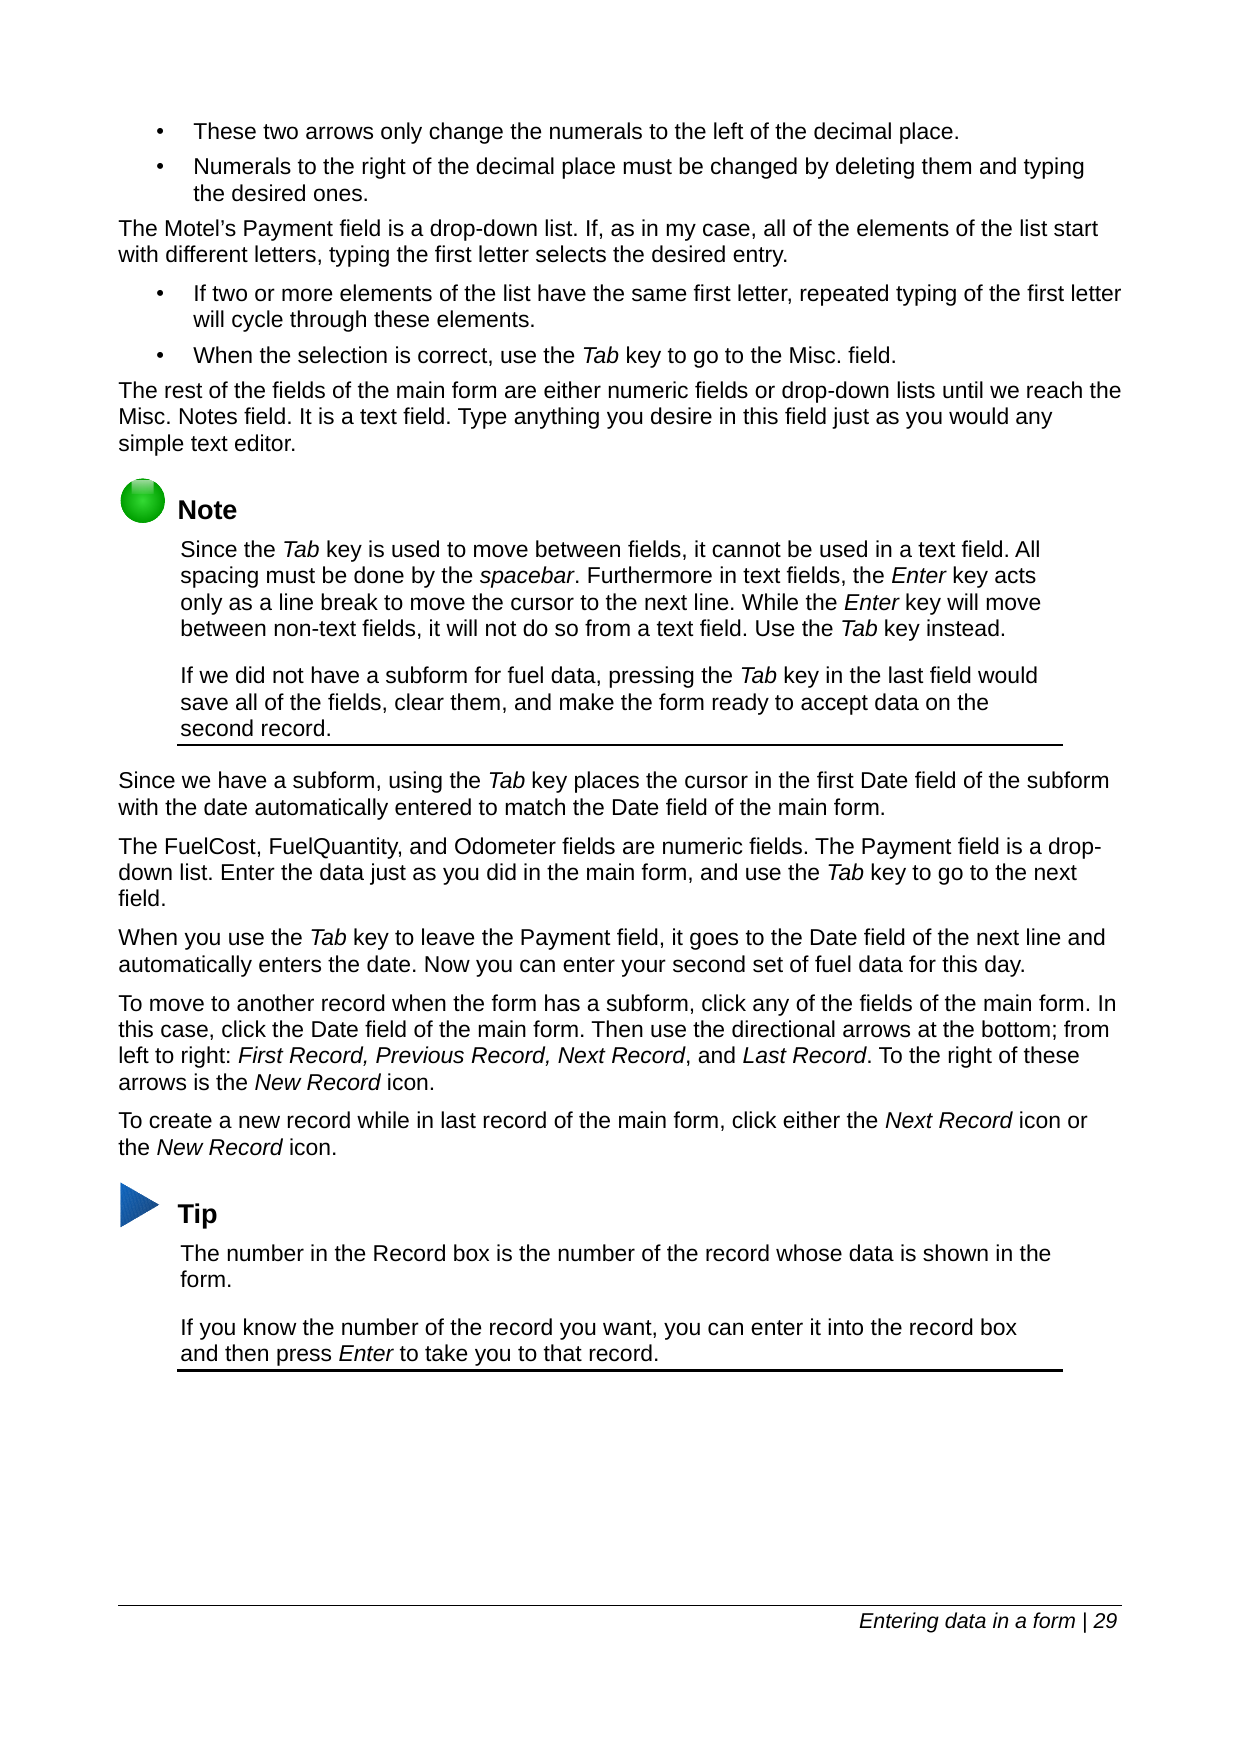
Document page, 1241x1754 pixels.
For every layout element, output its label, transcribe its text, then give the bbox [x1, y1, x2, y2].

list Numerals to the right of the decimal place must be changed by deleting them and typing the desired ones. [156, 153, 1122, 206]
text Since the Tab key is used to move between fields, it cannot be used in a text field. All spacing must be done by the spacebar. Furthermore in text fields, the Enter key acts only as a line break to move the cursor to the next line. While the Enter key will move between non-text fields, it will not do so from a text field. Use the Tab key instead. [177, 533, 1063, 641]
text The FuelCost, FuelQuantity, and Odometer fields are numeric fields. The Payment field is a drop-down list. Enter the data just as you did in the main form, and use the Tab key to go to the next field. [118, 833, 1122, 912]
text The rest of the fields of the main form are either numeric fields or drop-down lists until we reach the Misc. Notes field. It is a text field. Type anything you desire in this field just as you would any simple text editor. [118, 377, 1122, 456]
text The Motel’s Payment field is a drop-down list. If, as in my case, all of the elements of the list start with different letters, typing the first letter selects the desired entry. [118, 215, 1122, 268]
subtitle Tip [118, 1180, 1122, 1229]
list If two or more elements of the list have the same first letter, repeated typing of the first letter will cycle through these elements. [156, 280, 1122, 333]
list These two arrows only change the numerals to the left of the decimal place. [156, 118, 1122, 144]
text When you use the Tab key to leave the Payment field, it goes to the Date field of the next line and automatically enters the date. Now you can enter your second set of fuel data for this day. [118, 924, 1122, 977]
list When the selection is correct, use the Tab key to go to the Misc. field. [156, 342, 1122, 368]
text If we did not have a subform for fuel data, pressing the Tab key in the last field would save all of the fields, clear them, and make the form ready to accept data on the second record. [177, 659, 1063, 744]
text If you know the number of the record you want, you can enter it into the record box and then press Enter to take you to that record. [177, 1311, 1063, 1369]
text To move to another record when the form has a subform, click any of the fields of the main form. In this case, click the Date field of the main form. Then use the directional arrows at the bottom; from left to right: First Record, Previous Record, Next Record, and Last Record. To the right of these arrows is the New Record icon. [118, 989, 1122, 1095]
text The number in the Record box is the number of the record whose data is shown in the form. [177, 1237, 1063, 1293]
text Since we have a subform, using the Tab key places the cursor in the first Date field of the subform with the date automatically entered to match the Date field of the main form. [118, 767, 1122, 820]
text To create a new record while in last record of the main form, click either the Next Record icon or the New Record icon. [118, 1107, 1122, 1160]
subtitle Note [118, 476, 1122, 525]
